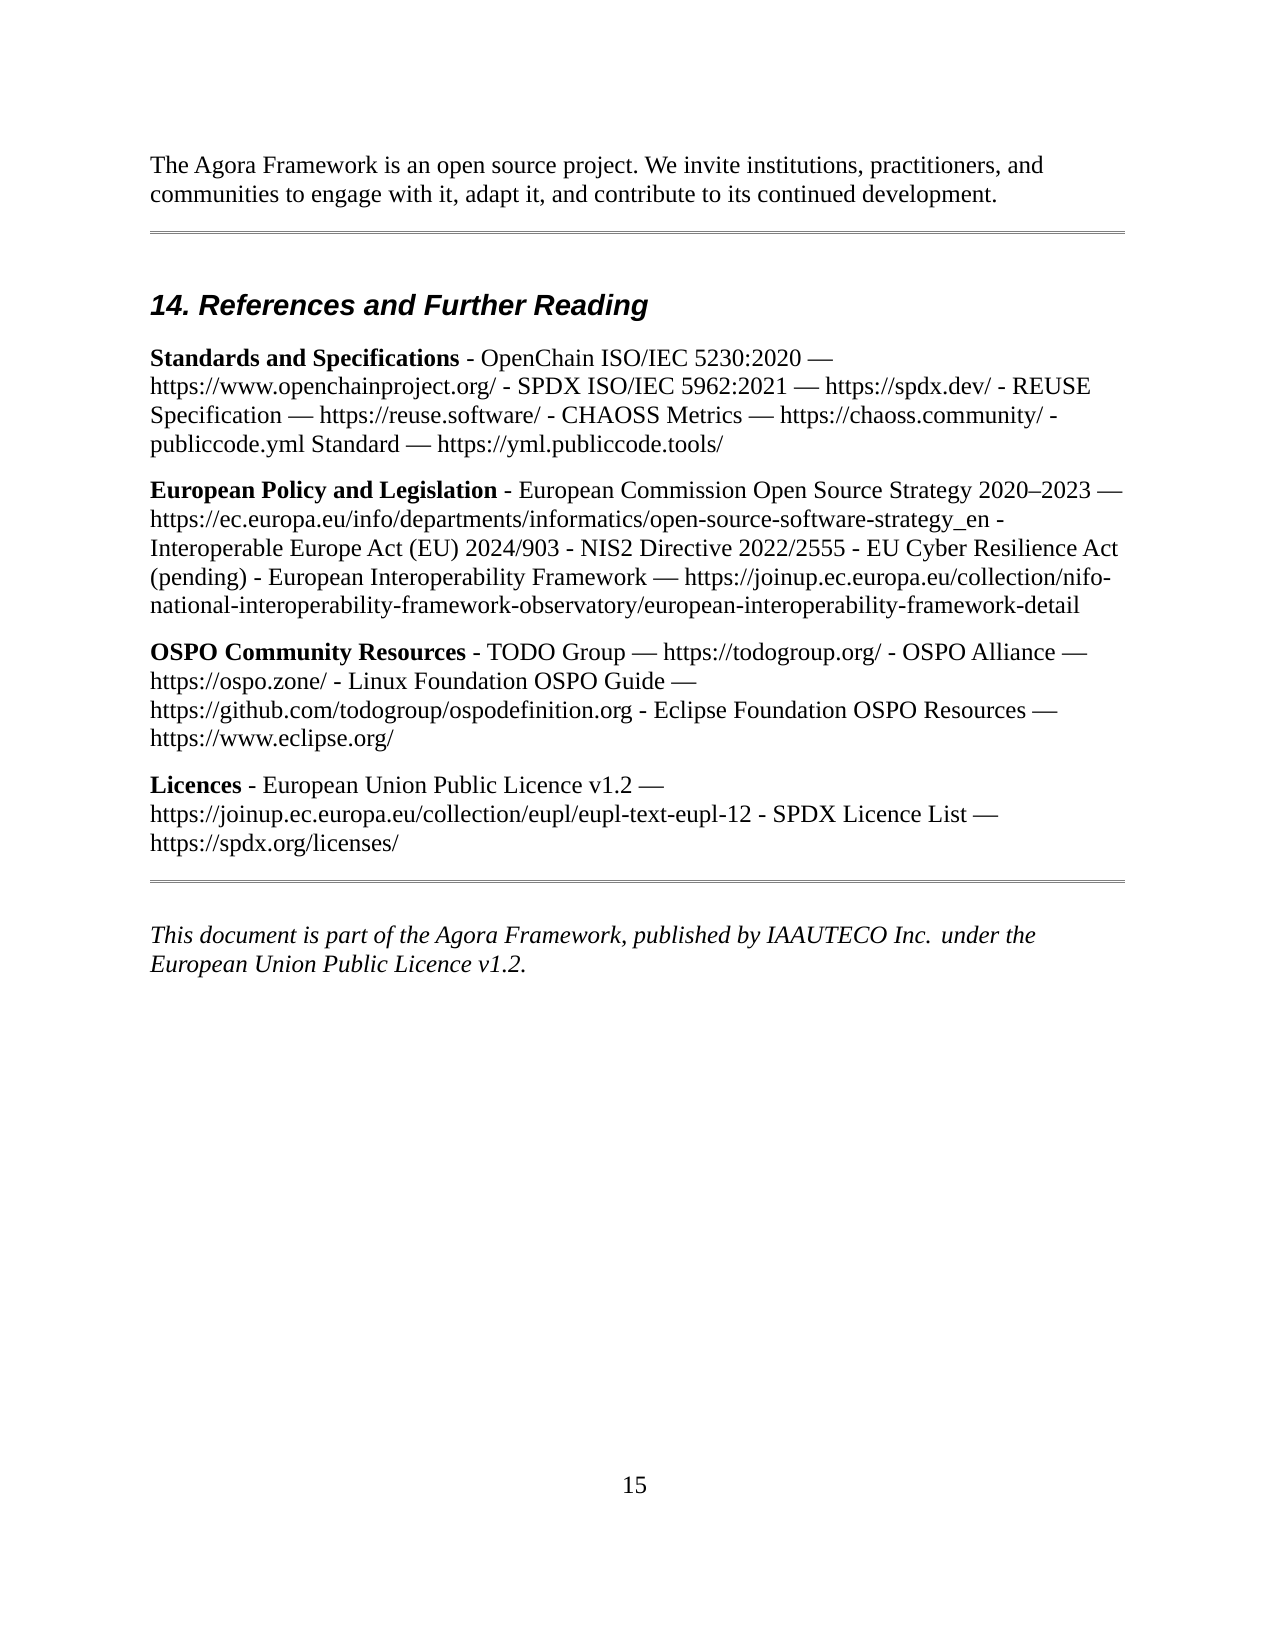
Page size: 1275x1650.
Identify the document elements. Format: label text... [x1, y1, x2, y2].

text Licences - European Union Public Licence v1.2 — https://joinup.ec.europa.eu/collection/eupl/eupl-text-eupl-12 - SPDX Licence List — https://spdx.org/licenses/ [150, 770, 1125, 856]
subtitle 14. References and Further Reading [150, 288, 1125, 321]
text Standards and Specifications - OpenChain ISO/IEC 5230:2020 — https://www.openchainproject.org/ - SPDX ISO/IEC 5962:2021 — https://spdx.dev/ - REUSE Specification — https://reuse.software/ - CHAOSS Metrics — https://chaoss.community/ - publiccode.yml Standard — https://yml.publiccode.tools/ [150, 343, 1125, 458]
text The Agora Framework is an open source project. We invite institutions, practitioners, and communities to engage with it, adapt it, and contribute to its continued development. [150, 150, 1125, 207]
text This document is part of the Agora Framework, published by IAAUTECO Inc. under the European Union Public Licence v1.2. [150, 920, 1125, 978]
text European Policy and Legislation - European Commission Open Source Strategy 2020–2023 — https://ec.europa.eu/info/departments/informatics/open-source-software-strategy_en - Interoperable Europe Act (EU) 2024/903 - NIS2 Directive 2022/2555 - EU Cyber Resilience Act (pending) - European Interoperability Framework — https://joinup.ec.europa.eu/collection/nifo-national-interoperability-framework-observatory/european-interoperability-framework-detail [150, 476, 1125, 619]
text OSPO Community Resources - TODO Group — https://todogroup.org/ - OSPO Alliance — https://ospo.zone/ - Linux Foundation OSPO Guide — https://github.com/todogroup/ospodefinition.org - Eclipse Foundation OSPO Resources — https://www.eclipse.org/ [150, 637, 1125, 752]
